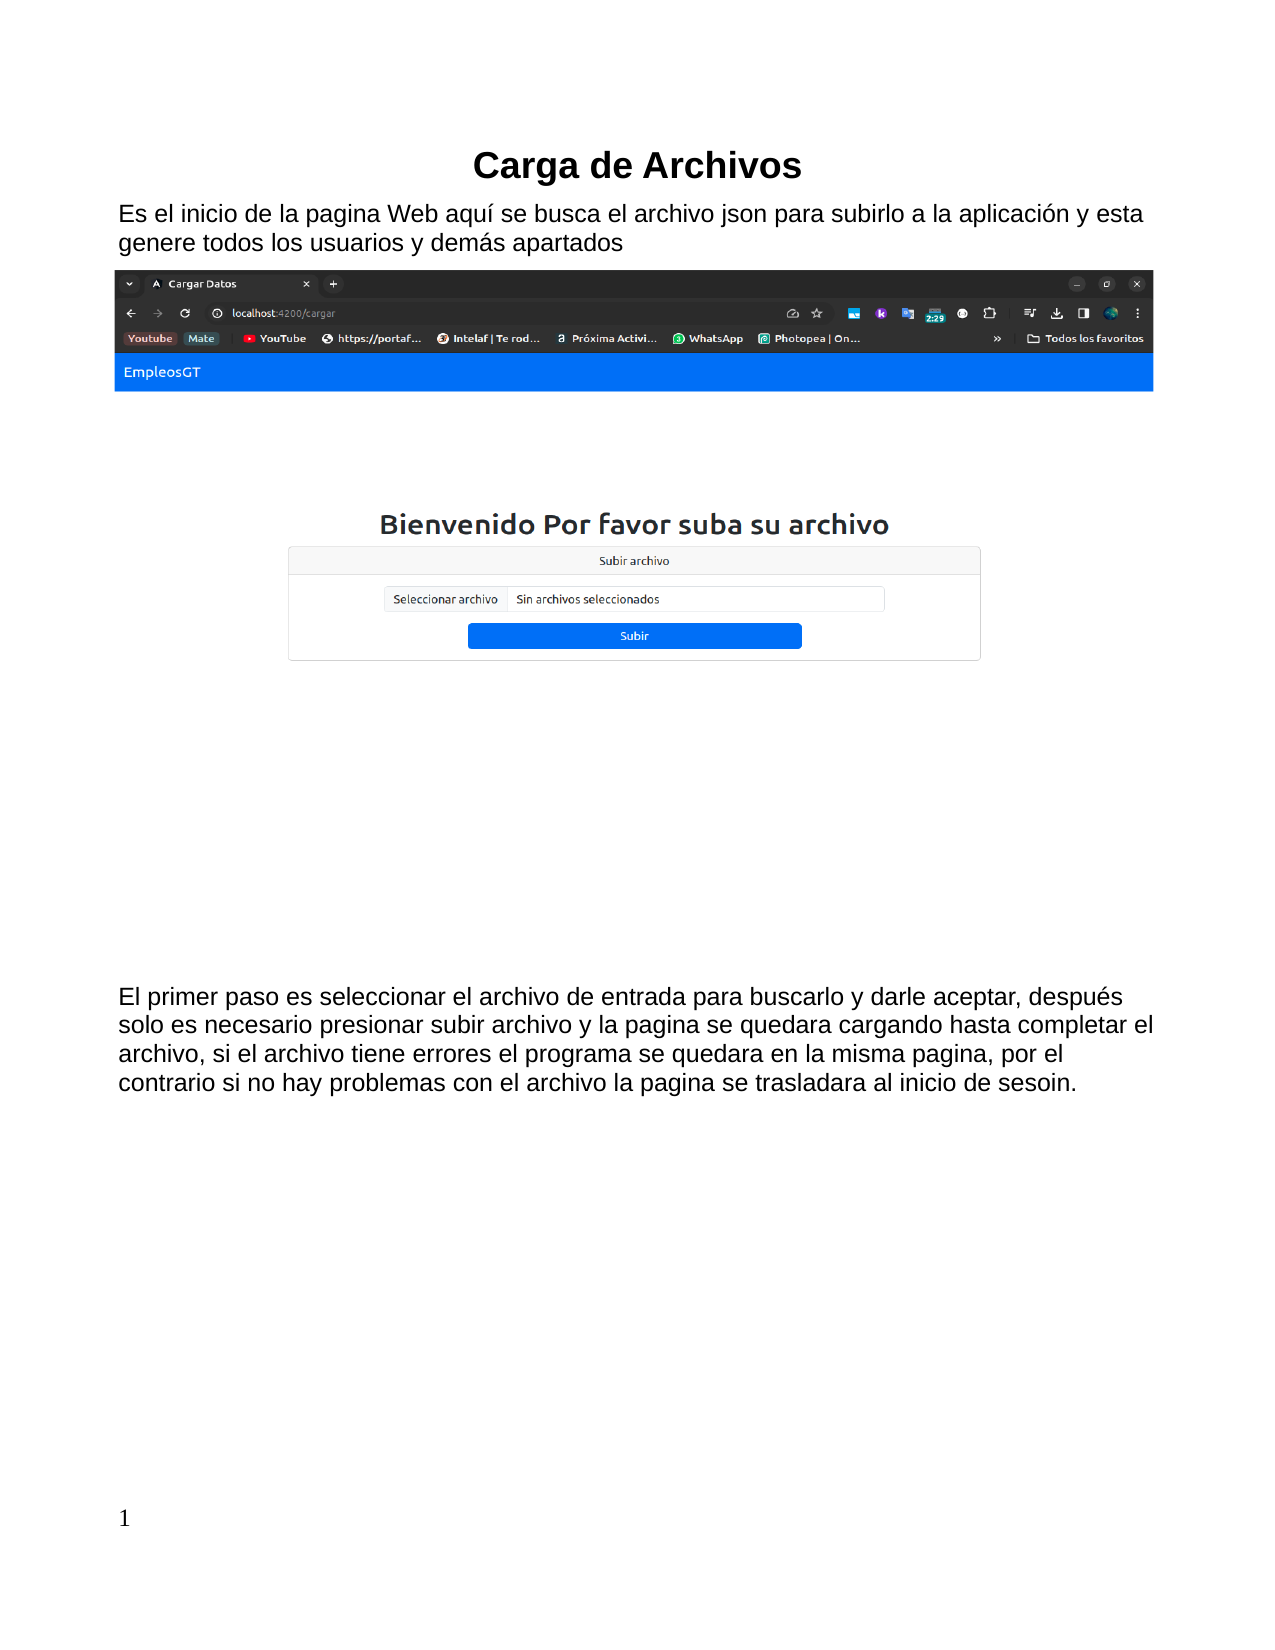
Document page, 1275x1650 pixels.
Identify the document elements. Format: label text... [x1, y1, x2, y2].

text Es el inicio de la pagina Web aquí se busca el archivo json para subirlo a la aplicación y esta genere todos los usuarios y demás apartados [118, 199, 1157, 256]
picture [114, 270, 1154, 867]
text El primer paso es seleccionar el archivo de entrada para buscarlo y darle aceptar, después solo es necesario presionar subir archivo y la pagina se quedara cargando hasta completar el archivo, si el archivo tiene errores el programa se quedara en la misma pagina, por el contrario si no hay problemas con el archivo la pagina se trasladara al inicio de sesoin. [118, 982, 1157, 1097]
subtitle Carga de Archivos [118, 143, 1157, 186]
